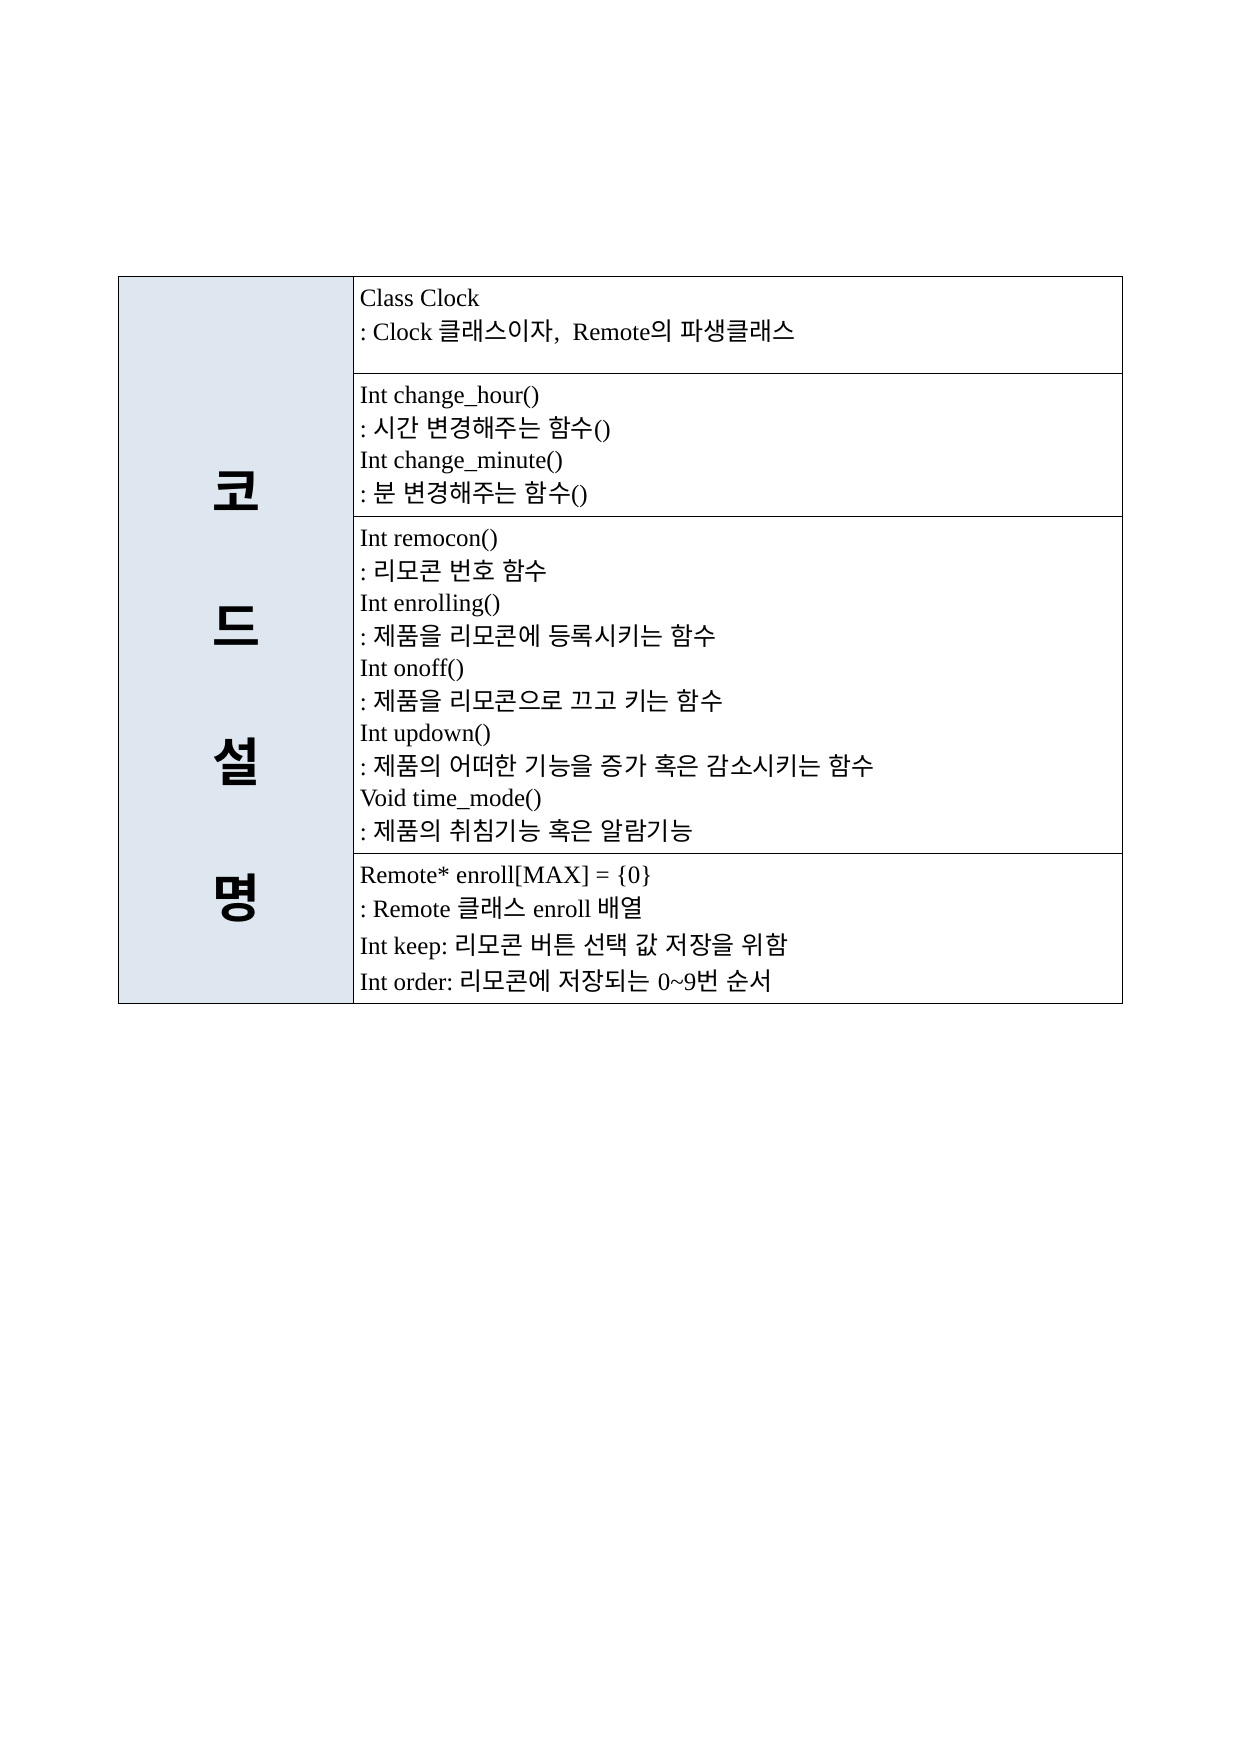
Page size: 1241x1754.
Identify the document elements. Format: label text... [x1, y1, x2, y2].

table_cell Int change_hour() : 시간 변경해주는 함수() Int change_minute() : 분 변경해주는 함수() [354, 374, 1122, 516]
table_cell Int remocon() : 리모콘 번호 함수 Int enrolling() : 제품을 리모콘에 등록시키는 함수 Int onoff() : 제품을 리모콘으로 끄고 키는 함수 Int updown() : 제품의 어떠한 기능을 증가 혹은 감소시키는 함수 Void time_mode() : 제품의 취침기능 혹은 알람기능 [354, 517, 1122, 853]
table_cell Remote* enroll[MAX] = {0} : Remote 클래스 enroll 배열 Int keep: 리모콘 버튼 선택 값 저장을 위함 Int order: 리모콘에 저장되는 0~9번 순서 [354, 854, 1122, 1003]
table_cell Class Clock : Clock 클래스이자, Remote의 파생클래스 [354, 277, 1122, 373]
